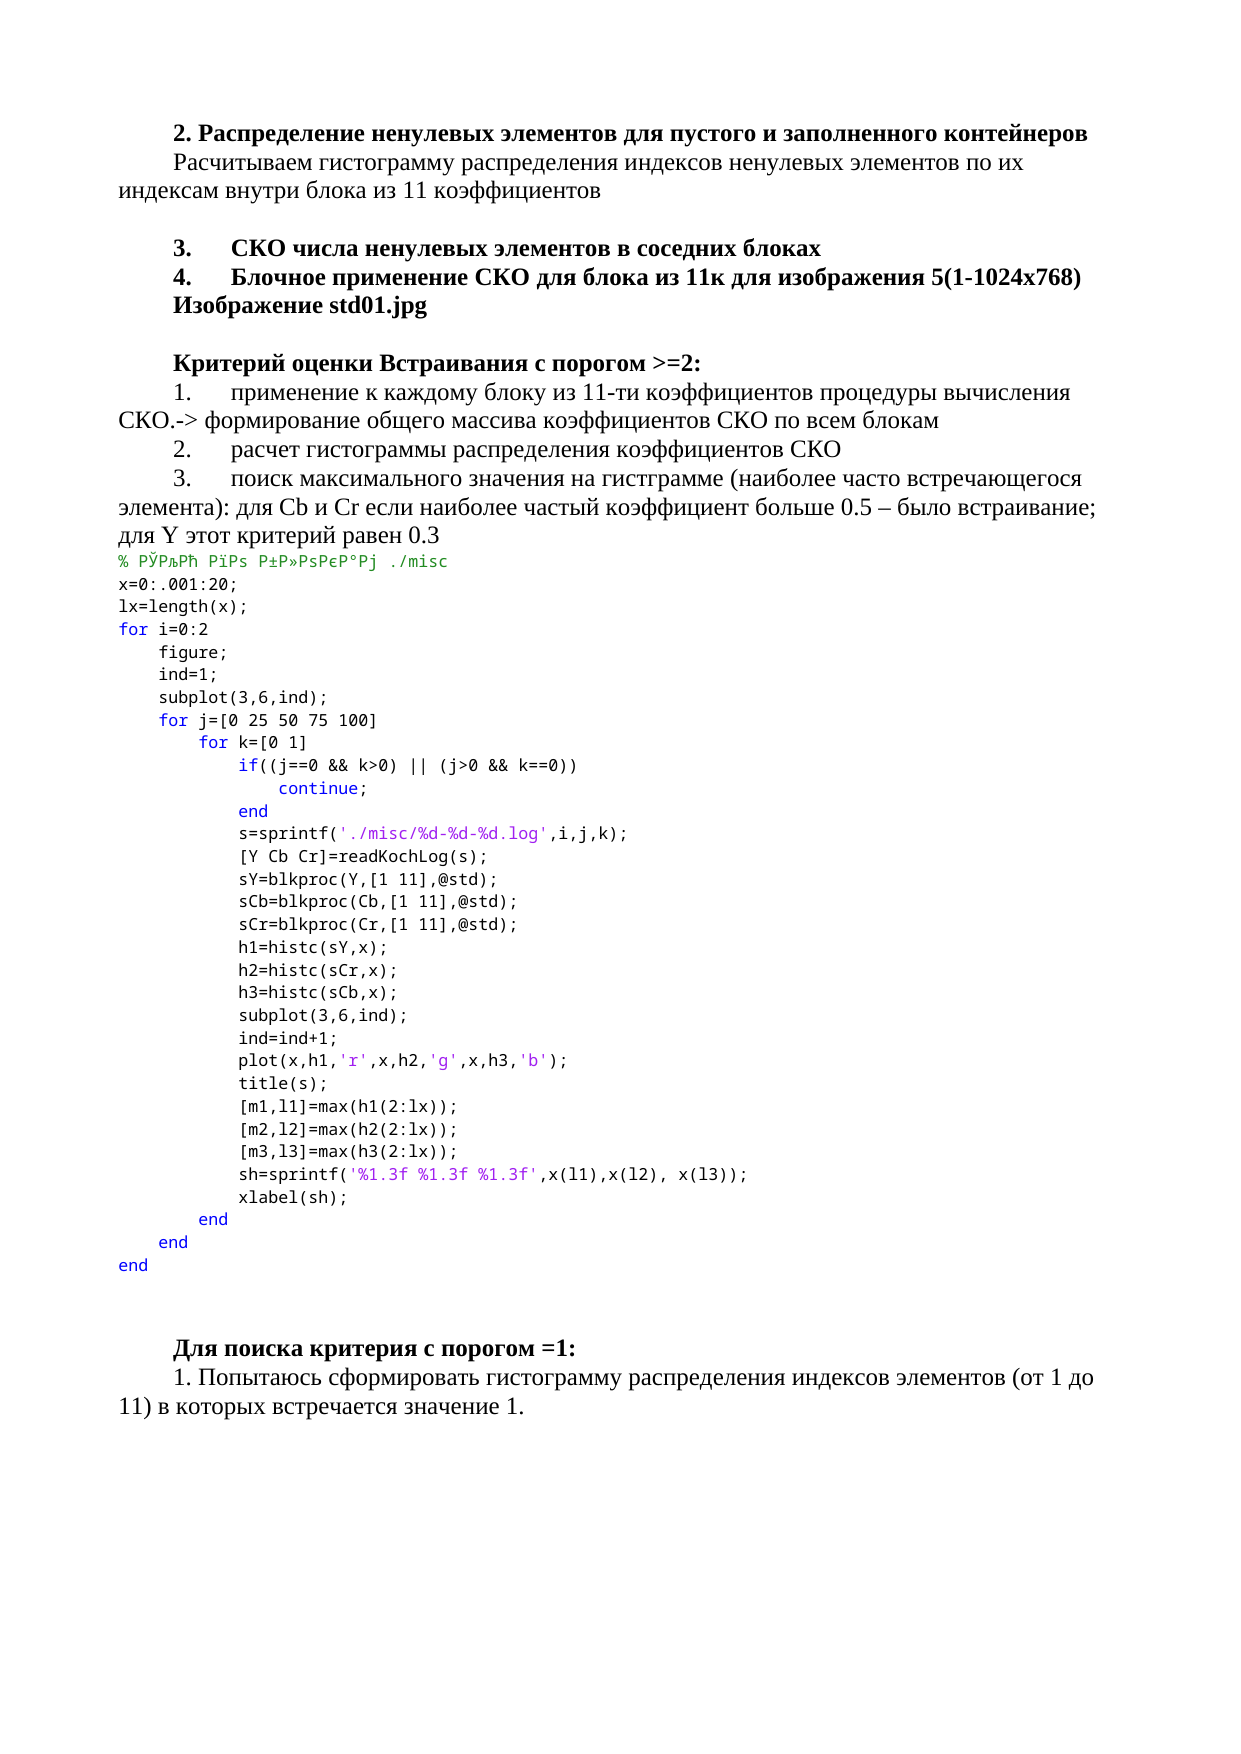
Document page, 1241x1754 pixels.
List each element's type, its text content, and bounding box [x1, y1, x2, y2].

text [m3,l3]=max(h3(2:lx)); [118, 1140, 1122, 1162]
text 1. Попытаюсь сформировать гистограмму распределения индексов элементов (от 1 до 11) в которых встречается значение 1. [118, 1362, 1122, 1420]
text plot(x,h1,'r',x,h2,'g',x,h3,'b'); [118, 1049, 1122, 1072]
text sY=blkproc(Y,[1 11],@std); [118, 867, 1122, 890]
list применение к каждому блоку из 11-ти коэффициентов процедуры вычисления СКО.-> формирование общего массива коэффициентов СКО по всем блокам [118, 377, 1122, 434]
text for k=[0 1] [118, 731, 1122, 754]
list % РЎРљРћ РїРѕ Р±Р»РѕРєР°Рј ./misc [118, 549, 1122, 572]
text [m2,l2]=max(h2(2:lx)); [118, 1117, 1122, 1140]
text subplot(3,6,ind); [118, 1003, 1122, 1026]
text if((j==0 && k>0) || (j>0 && k==0)) [118, 754, 1122, 776]
text 2. Распределение ненулевых элементов для пустого и заполненного контейнеров [118, 118, 1122, 147]
list СКО числа ненулевых элементов в соседних блоках [118, 233, 1122, 262]
text [Y Cb Cr]=readKochLog(s); [118, 844, 1122, 867]
text for j=[0 25 50 75 100] [118, 708, 1122, 731]
text h1=histc(sY,x); [118, 935, 1122, 958]
text lx=length(x); [118, 595, 1122, 617]
text [m1,l1]=max(h1(2:lx)); [118, 1094, 1122, 1117]
text end [118, 1208, 1122, 1231]
list Блочное применение СКО для блока из 11к для изображения 5(1-1024х768) [118, 262, 1122, 291]
list расчет гистограммы распределения коэффициентов СКО [118, 434, 1122, 463]
list поиск максимального значения на гистграмме (наиболее часто встречающегося элемента): для Cb и Cr если наиболее частый коэффициент больше 0.5 – было встраивание; для Y этот критерий равен 0.3 [118, 463, 1122, 549]
text sCb=blkproc(Cb,[1 11],@std); [118, 890, 1122, 913]
text ind=ind+1; [118, 1026, 1122, 1049]
text Для поиска критерия с порогом =1: [118, 1333, 1122, 1362]
text continue; [118, 776, 1122, 799]
text sCr=blkproc(Cr,[1 11],@std); [118, 913, 1122, 935]
text Изображение std01.jpg [118, 291, 1122, 319]
text xlabel(sh); [118, 1185, 1122, 1208]
text x=0:.001:20; [118, 572, 1122, 595]
text h2=histc(sCr,x); [118, 958, 1122, 981]
text end [118, 799, 1122, 822]
text end [118, 1253, 1122, 1276]
text end [118, 1231, 1122, 1253]
text for i=0:2 [118, 617, 1122, 640]
text sh=sprintf('%1.3f %1.3f %1.3f',x(l1),x(l2), x(l3)); [118, 1162, 1122, 1185]
text Критерий оценки Встраивания с порогом >=2: [118, 348, 1122, 377]
text h3=histc(sCb,x); [118, 981, 1122, 1003]
text ind=1; [118, 663, 1122, 686]
text s=sprintf('./misc/%d-%d-%d.log',i,j,k); [118, 822, 1122, 844]
text figure; [118, 640, 1122, 663]
text Расчитываем гистограмму распределения индексов ненулевых элементов по их индексам внутри блока из 11 коэффициентов [118, 147, 1122, 204]
text subplot(3,6,ind); [118, 686, 1122, 708]
text title(s); [118, 1072, 1122, 1094]
